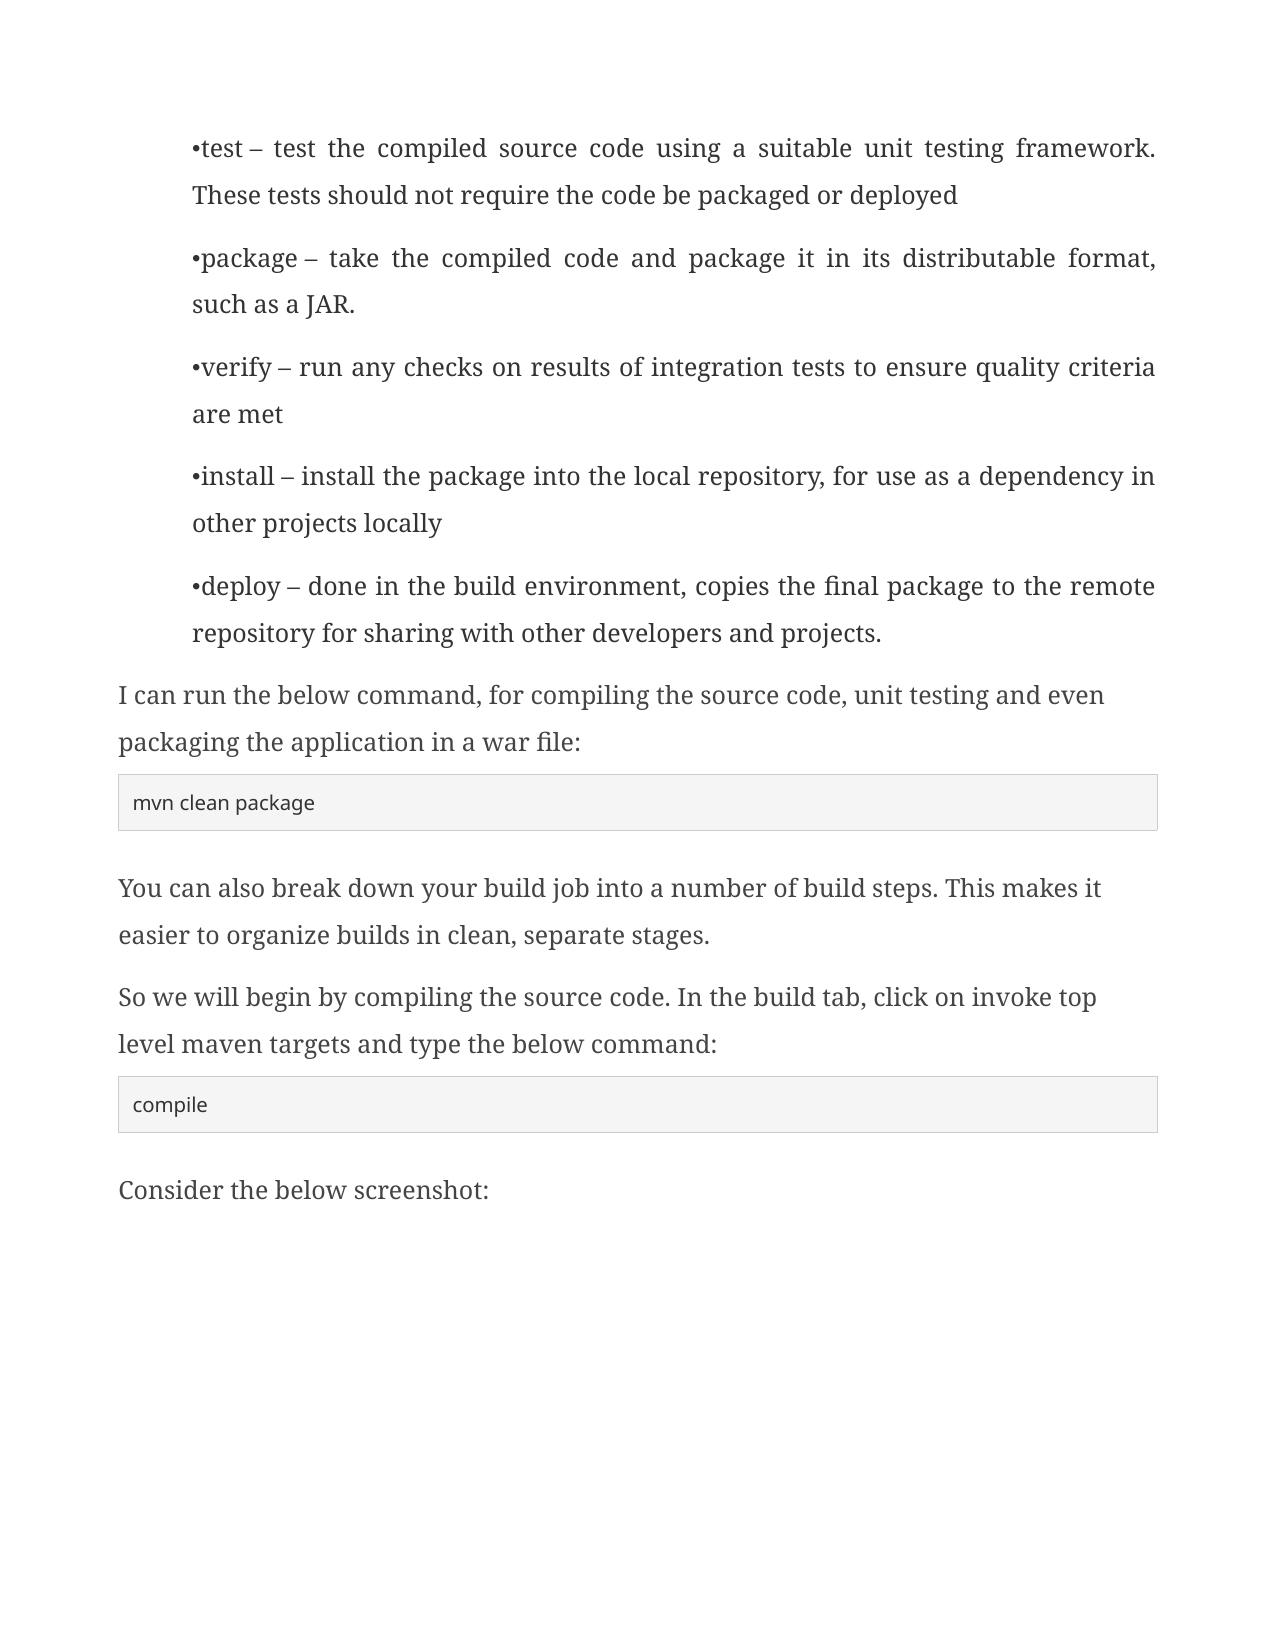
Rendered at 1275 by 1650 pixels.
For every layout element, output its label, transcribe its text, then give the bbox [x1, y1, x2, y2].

list verify – run any checks on results of integration tests to ensure quality criteria are met [118, 337, 1157, 431]
list package – take the compiled code and package it in its distributable format, such as a JAR. [118, 227, 1157, 321]
text compile [119, 1077, 1157, 1132]
list install – install the package into the local repository, for use as a dependency in other projects locally [118, 446, 1157, 540]
text You can also break down your build job into a number of build steps. This makes it easier to organize builds in clean, separate stages. [118, 858, 1157, 951]
text I can run the below command, for compiling the source code, unit testing and even packaging the application in a war file: [118, 665, 1157, 759]
text Consider the below screenshot: [118, 1159, 1157, 1206]
list deploy – done in the build environment, copies the final package to the remote repository for sharing with other developers and projects. [118, 556, 1157, 649]
text So we will begin by compiling the source code. In the build tab, click on invoke top level maven targets and type the below command: [118, 967, 1157, 1061]
text mvn clean package [119, 775, 1157, 830]
list test – test the compiled source code using a suitable unit testing framework. These tests should not require the code be packaged or deployed [118, 118, 1157, 212]
